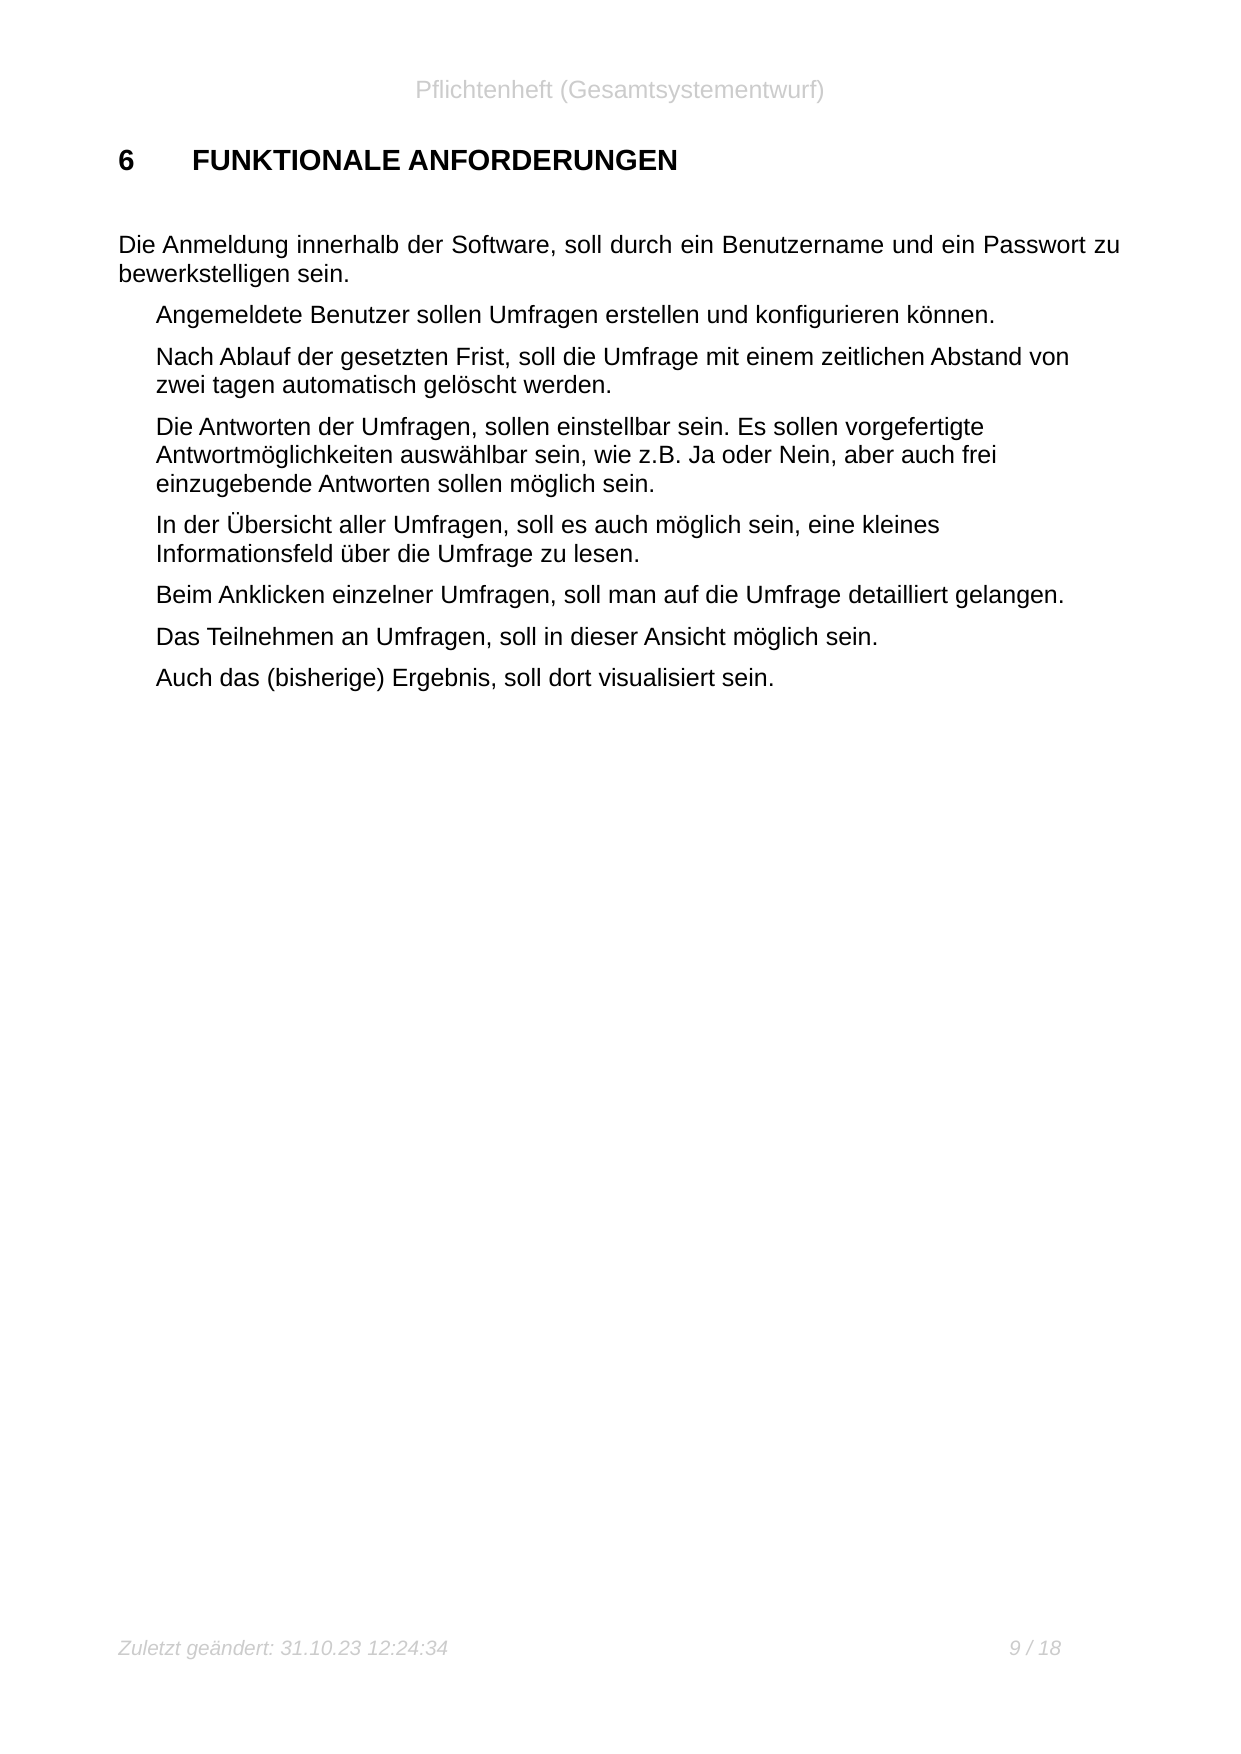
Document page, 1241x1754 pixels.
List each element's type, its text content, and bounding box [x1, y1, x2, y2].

subtitle Funktionale Anforderungen [118, 143, 1122, 177]
text Das Teilnehmen an Umfragen, soll in dieser Ansicht möglich sein. [156, 622, 1122, 650]
text Nach Ablauf der gesetzten Frist, soll die Umfrage mit einem zeitlichen Abstand von zwei tagen automatisch gelöscht werden. [156, 342, 1122, 399]
text Beim Anklicken einzelner Umfragen, soll man auf die Umfrage detailliert gelangen. [156, 580, 1122, 609]
text Die funktionalen Anforderungen sind die zentralen Vorgaben für die Systementwicklung. Sie werden in das »Pflichtenheft (Gesamtsystementwurf) übernommen und bei Bedarf konkretisiert.Die Anmeldung innerhalb der Software, soll durch ein Benutzername und ein Passwort zu bewerkstelligen sein. [118, 230, 1122, 288]
text Auch das (bisherige) Ergebnis, soll dort visualisiert sein. [156, 663, 1122, 692]
text In der Übersicht aller Umfragen, soll es auch möglich sein, eine kleines Informationsfeld über die Umfrage zu lesen. [156, 510, 1122, 568]
text UmUMfASDasdAngemeldete Benutzer sollen Umfragen erstellen und konfigurieren können. [156, 300, 1122, 329]
text Die Antworten der Umfragen, sollen einstellbar sein. Es sollen vorgefertigte Antwortmöglichkeiten auswählbar sein, wie z.B. Ja oder Nein, aber auch frei einzugebende Antworten sollen möglich sein. [156, 412, 1122, 498]
